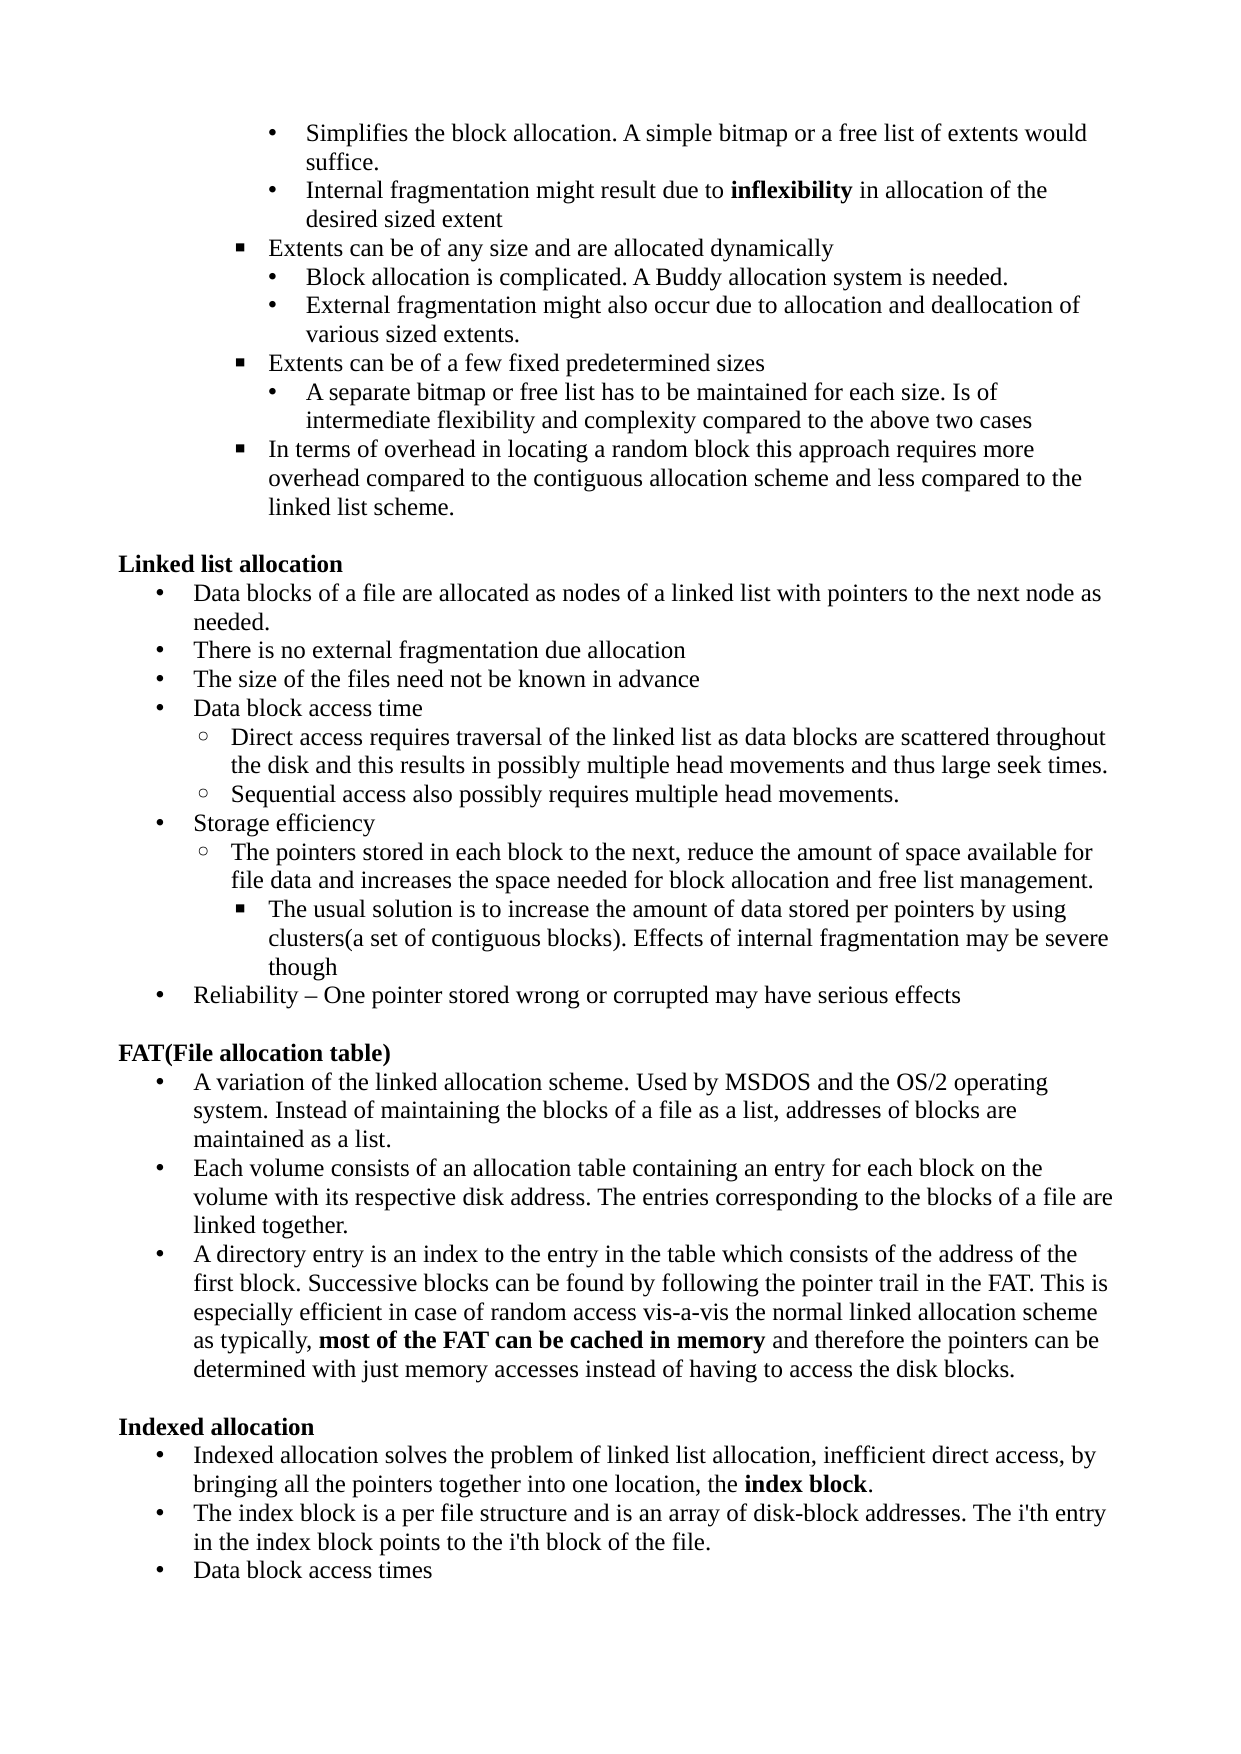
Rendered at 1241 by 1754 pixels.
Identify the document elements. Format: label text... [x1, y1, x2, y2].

list In terms of overhead in locating a random block this approach requires more overhead compared to the contiguous allocation scheme and less compared to the linked list scheme. [231, 434, 1122, 521]
list Indexed allocation solves the problem of linked list allocation, inefficient direct access, by bringing all the pointers together into one location, the index block. [156, 1441, 1122, 1498]
list The index block is a per file structure and is an array of disk-block addresses. The i'th entry in the index block points to the i'th block of the file. [156, 1498, 1122, 1556]
list Data block access times [156, 1556, 1122, 1584]
list The pointers stored in each block to the next, reduce the amount of space available for file data and increases the space needed for block allocation and free list management. [193, 837, 1122, 894]
list Data block access time [156, 693, 1122, 722]
list A separate bitmap or free list has to be maintained for each size. Is of intermediate flexibility and complexity compared to the above two cases [268, 377, 1122, 434]
text FAT(File allocation table) [118, 1038, 1122, 1067]
list Extents can be of a few fixed predetermined sizes [231, 348, 1122, 377]
list Direct access requires traversal of the linked list as data blocks are scattered throughout the disk and this results in possibly multiple head movements and thus large seek times. [193, 722, 1122, 779]
list Data blocks of a file are allocated as nodes of a linked list with pointers to the next node as needed. [156, 578, 1122, 636]
list Each volume consists of an allocation table containing an entry for each block on the volume with its respective disk address. The entries corresponding to the blocks of a file are linked together. [156, 1153, 1122, 1239]
list Sequential access also possibly requires multiple head movements. [193, 779, 1122, 808]
list Internal fragmentation might result due to inflexibility in allocation of the desired sized extent [268, 176, 1122, 233]
list The size of the files need not be known in advance [156, 664, 1122, 693]
text Indexed allocation [118, 1412, 1122, 1441]
list Block allocation is complicated. A Buddy allocation system is needed. [268, 262, 1122, 291]
list Reliability – One pointer stored wrong or corrupted may have serious effects [156, 981, 1122, 1009]
list Extents can be of any size and are allocated dynamically [231, 233, 1122, 262]
list Storage efficiency [156, 808, 1122, 837]
list External fragmentation might also occur due to allocation and deallocation of various sized extents. [268, 291, 1122, 348]
list A directory entry is an index to the entry in the table which consists of the address of the first block. Successive blocks can be found by following the pointer trail in the FAT. This is especially efficient in case of random access vis-a-vis the normal linked allocation scheme as typically, most of the FAT can be cached in memory and therefore the pointers can be determined with just memory accesses instead of having to access the disk blocks. [156, 1239, 1122, 1383]
list Simplifies the block allocation. A simple bitmap or a free list of extents would suffice. [268, 118, 1122, 176]
text Linked list allocation [118, 549, 1122, 578]
list There is no external fragmentation due allocation [156, 636, 1122, 664]
list The usual solution is to increase the amount of data stored per pointers by using clusters(a set of contiguous blocks). Effects of internal fragmentation may be severe though [231, 894, 1122, 981]
list A variation of the linked allocation scheme. Used by MSDOS and the OS/2 operating system. Instead of maintaining the blocks of a file as a list, addresses of blocks are maintained as a list. [156, 1067, 1122, 1153]
